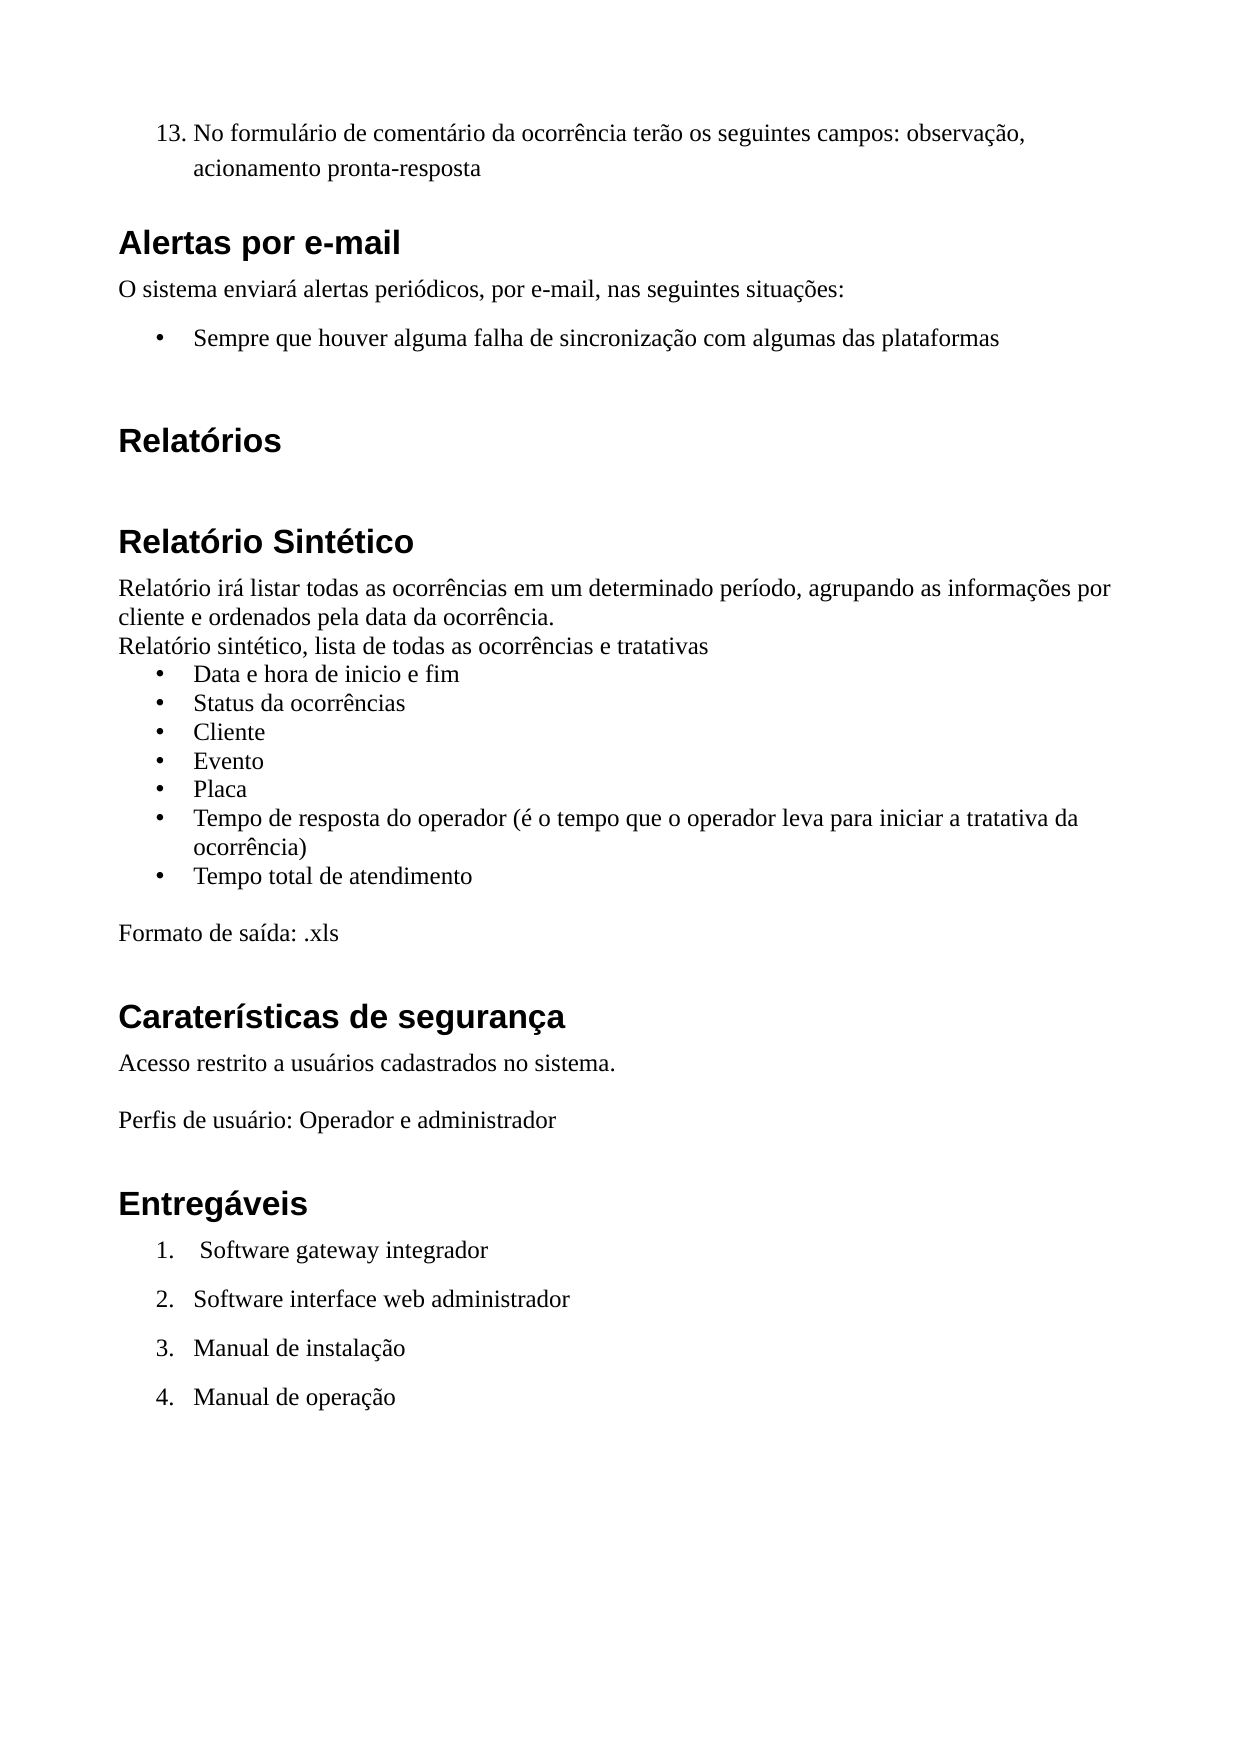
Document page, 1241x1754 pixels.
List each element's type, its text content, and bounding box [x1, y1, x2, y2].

text Acesso restrito a usuários cadastrados no sistema. Perfis de usuário: Operador e administrador [118, 1048, 1122, 1134]
subtitle Alertas por e-mail [118, 222, 1122, 261]
list Status da ocorrências [156, 688, 1122, 717]
text Relatório sintético, lista de todas as ocorrências e tratativas [118, 631, 1122, 659]
list Software gateway integrador [156, 1235, 1122, 1263]
list Evento [156, 746, 1122, 774]
list Manual de instalação [156, 1333, 1122, 1362]
list Tempo total de atendimento [156, 861, 1122, 889]
subtitle Caraterísticas de segurança [118, 997, 1122, 1035]
text O sistema enviará alertas periódicos, por e-mail, nas seguintes situações: [118, 274, 1122, 302]
subtitle Entregáveis [118, 1183, 1122, 1222]
subtitle Relatório Sintético [118, 522, 1122, 561]
list No formulário de comentário da ocorrência terão os seguintes campos: observação, acionamento pronta-resposta [156, 118, 1122, 181]
list Placa [156, 774, 1122, 803]
list Manual de operação [156, 1382, 1122, 1411]
list Software interface web administrador [156, 1284, 1122, 1312]
list Data e hora de inicio e fim [156, 659, 1122, 688]
text Relatório irá listar todas as ocorrências em um determinado período, agrupando as informações por cliente e ordenados pela data da ocorrência. [118, 573, 1122, 631]
text Formato de saída: .xls [118, 918, 1122, 947]
list Tempo de resposta do operador (é o tempo que o operador leva para iniciar a tratativa da ocorrência) [156, 803, 1122, 861]
list Cliente [156, 717, 1122, 746]
list Sempre que houver alguma falha de sincronização com algumas das plataformas [156, 323, 1122, 351]
subtitle Relatórios [118, 421, 1122, 460]
